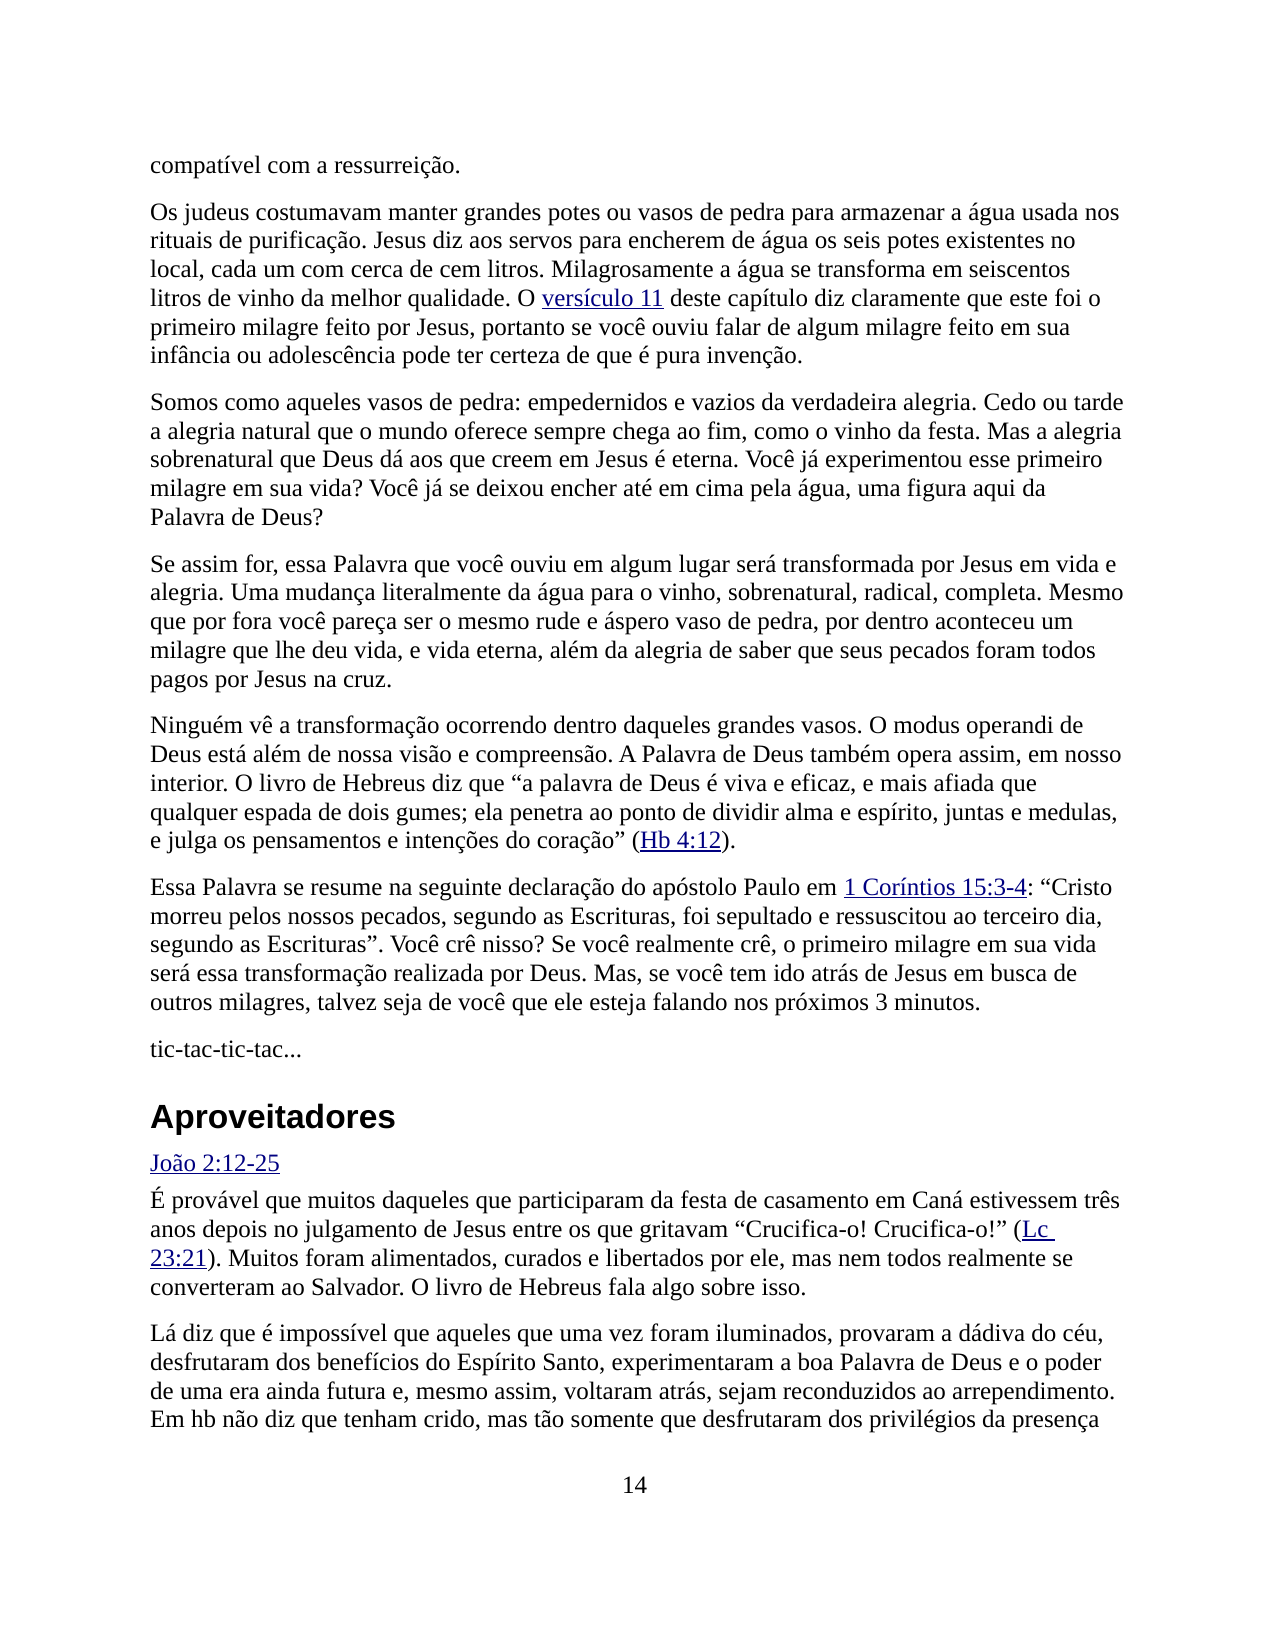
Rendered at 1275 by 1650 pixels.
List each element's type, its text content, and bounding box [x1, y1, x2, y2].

text Os judeus costumavam manter grandes potes ou vasos de pedra para armazenar a água usada nos rituais de purificação. Jesus diz aos servos para encherem de água os seis potes existentes no local, cada um com cerca de cem litros. Milagrosamente a água se transforma em seiscentos litros de vinho da melhor qualidade. O versículo 11 deste capítulo diz claramente que este foi o primeiro milagre feito por Jesus, portanto se você ouviu falar de algum milagre feito em sua infância ou adolescência pode ter certeza de que é pura invenção. [150, 197, 1125, 369]
text Se assim for, essa Palavra que você ouviu em algum lugar será transformada por Jesus em vida e alegria. Uma mudança literalmente da água para o vinho, sobrenatural, radical, completa. Mesmo que por fora você pareça ser o mesmo rude e áspero vaso de pedra, por dentro aconteceu um milagre que lhe deu vida, e vida eterna, além da alegria de saber que seus pecados foram todos pagos por Jesus na cruz. [150, 549, 1125, 692]
text Essa Palavra se resume na seguinte declaração do apóstolo Paulo em 1 Coríntios 15:3-4: “Cristo morreu pelos nossos pecados, segundo as Escrituras, foi sepultado e ressuscitou ao terceiro dia, segundo as Escrituras”. Você crê nisso? Se você realmente crê, o primeiro milagre em sua vida será essa transformação realizada por Deus. Mas, se você tem ido atrás de Jesus em busca de outros milagres, talvez seja de você que ele esteja falando nos próximos 3 minutos. [150, 872, 1125, 1016]
subtitle Aproveitadores [150, 1096, 1125, 1135]
text João 2:12-25 [150, 1148, 1125, 1176]
text tic-tac-tic-tac... [150, 1034, 1125, 1062]
text Ninguém vê a transformação ocorrendo dentro daqueles grandes vasos. O modus operandi de Deus está além de nossa visão e compreensão. A Palavra de Deus também opera assim, em nosso interior. O livro de Hebreus diz que “a palavra de Deus é viva e eficaz, e mais afiada que qualquer espada de dois gumes; ela penetra ao ponto de dividir alma e espírito, juntas e medulas, e julga os pensamentos e intenções do coração” (Hb 4:12). [150, 710, 1125, 854]
text Somos como aqueles vasos de pedra: empedernidos e vazios da verdadeira alegria. Cedo ou tarde a alegria natural que o mundo oferece sempre chega ao fim, como o vinho da festa. Mas a alegria sobrenatural que Deus dá aos que creem em Jesus é eterna. Você já experimentou esse primeiro milagre em sua vida? Você já se deixou encher até em cima pela água, uma figura aqui da Palavra de Deus? [150, 387, 1125, 531]
text Lá diz que é impossível que aqueles que uma vez foram iluminados, provaram a dádiva do céu, desfrutaram dos benefícios do Espírito Santo, experimentaram a boa Palavra de Deus e o poder de uma era ainda futura e, mesmo assim, voltaram atrás, sejam reconduzidos ao arrependimento. Em hb não diz que tenham crido, mas tão somente que desfrutaram dos privilégios da presença [150, 1318, 1125, 1433]
text compatível com a ressurreição. [150, 150, 1125, 179]
text É provável que muitos daqueles que participaram da festa de casamento em Caná estivessem três anos depois no julgamento de Jesus entre os que gritavam “Crucifica-o! Crucifica-o!” (Lc 23:21). Muitos foram alimentados, curados e libertados por ele, mas nem todos realmente se converteram ao Salvador. O livro de Hebreus fala algo sobre isso. [150, 1185, 1125, 1300]
